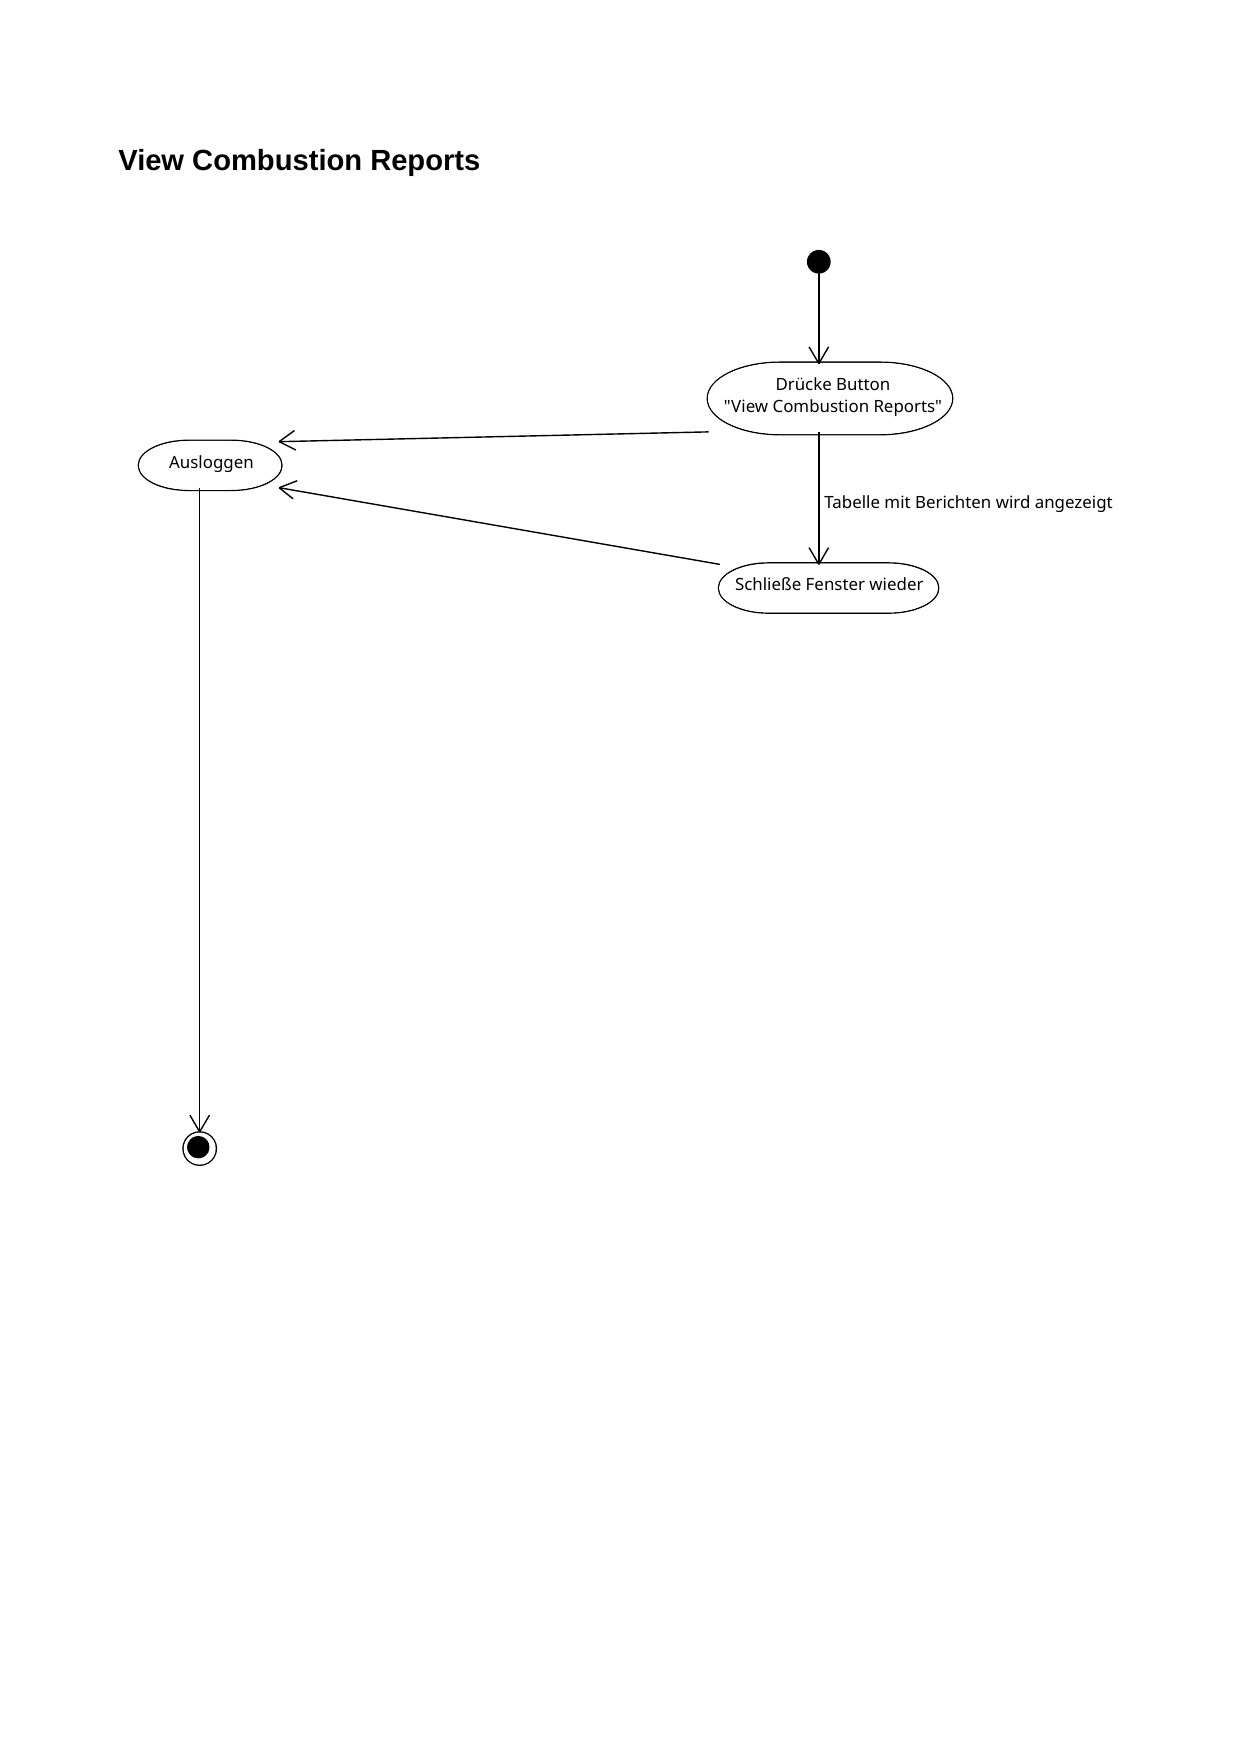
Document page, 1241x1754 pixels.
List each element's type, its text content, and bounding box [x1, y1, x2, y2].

subtitle View Combustion Reports [118, 143, 1122, 177]
